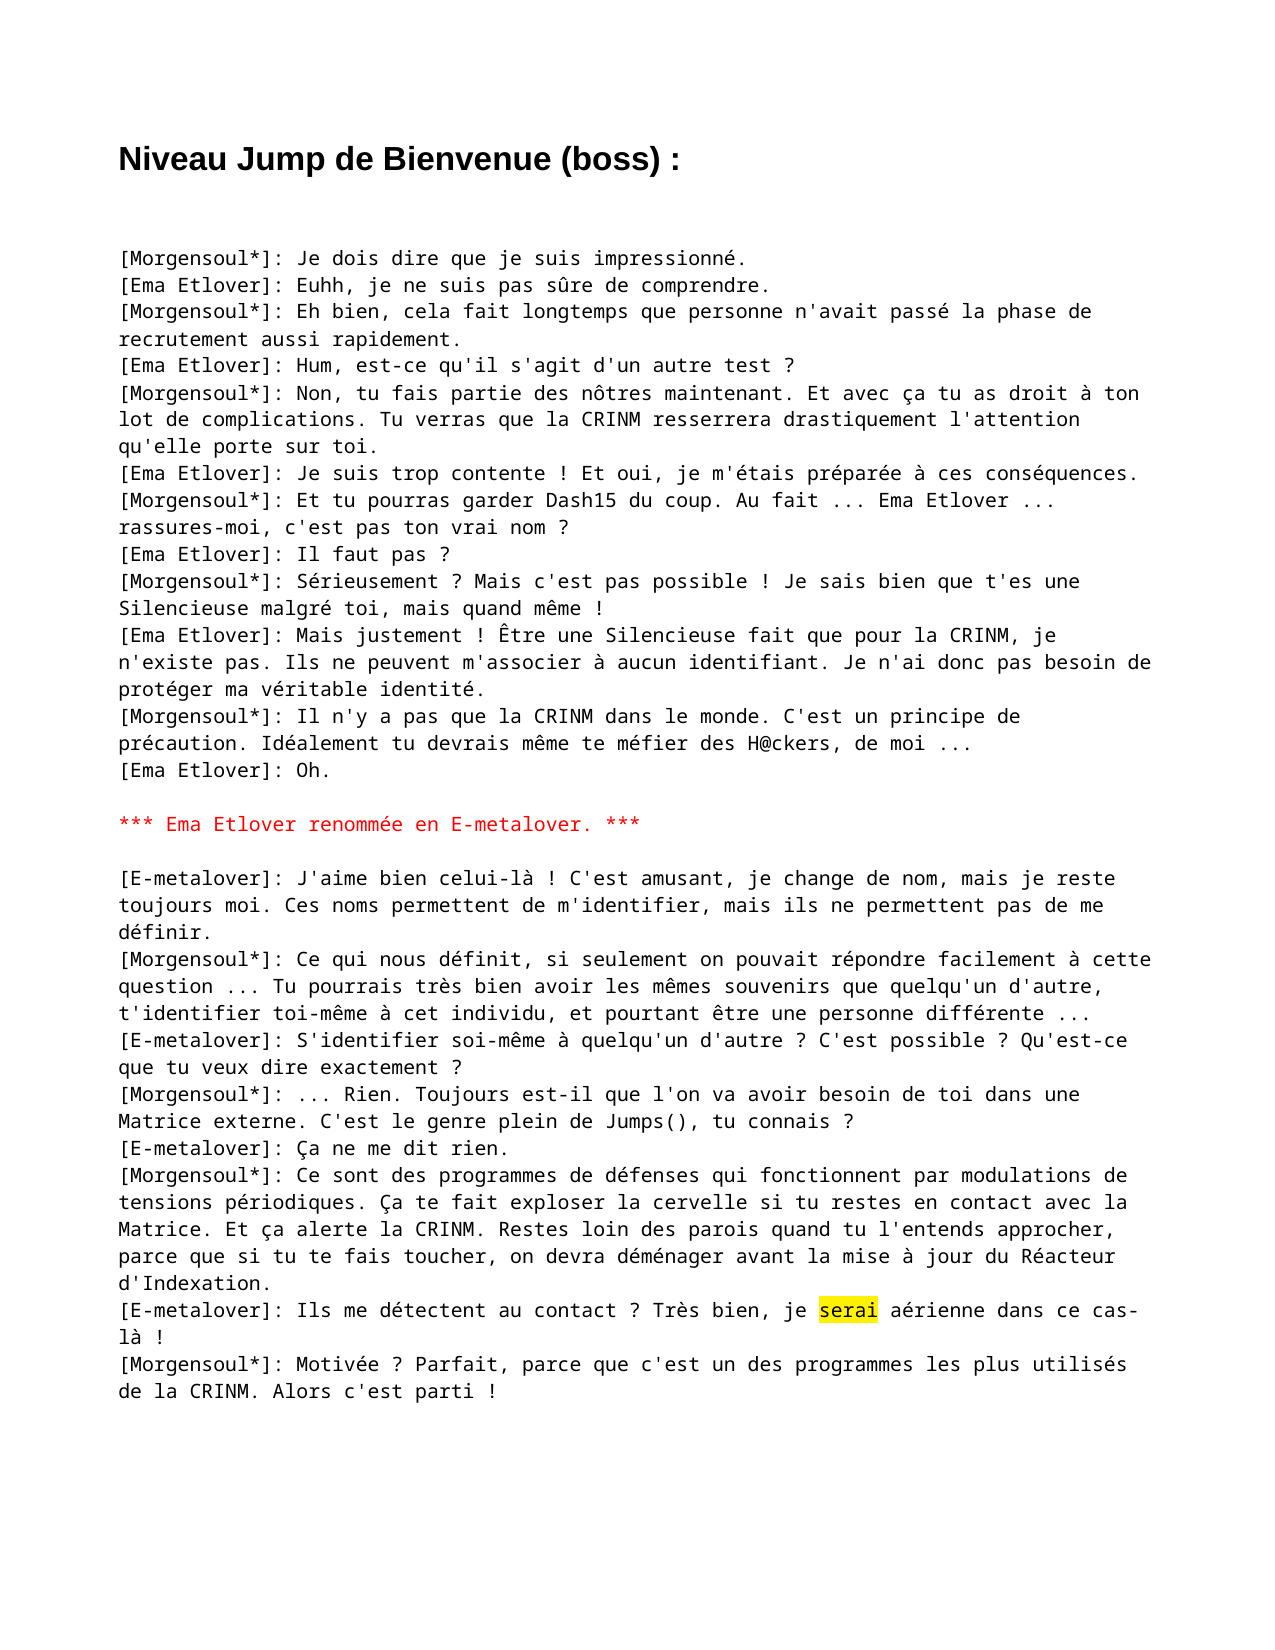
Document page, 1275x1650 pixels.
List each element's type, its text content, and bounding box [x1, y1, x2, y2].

text [Ema Etlover]: Oh. [118, 756, 1157, 783]
text [Morgensoul*]: Motivée ? Parfait, parce que c'est un des programmes les plus utilisés de la CRINM. Alors c'est parti ! [118, 1350, 1157, 1404]
text [Morgensoul*]: Il n'y a pas que la CRINM dans le monde. C'est un principe de précaution. Idéalement tu devrais même te méfier des H@ckers, de moi ... [118, 702, 1157, 756]
text [Ema Etlover]: Mais justement ! Être une Silencieuse fait que pour la CRINM, je n'existe pas. Ils ne peuvent m'associer à aucun identifiant. Je n'ai donc pas besoin de protéger ma véritable identité. [118, 622, 1157, 702]
text [Morgensoul*]: Ce sont des programmes de défenses qui fonctionnent par modulations de tensions périodiques. Ça te fait exploser la cervelle si tu restes en contact avec la Matrice. Et ça alerte la CRINM. Restes loin des parois quand tu l'entends approcher, parce que si tu te fais toucher, on devra déménager avant la mise à jour du Réacteur d'Indexation. [118, 1161, 1157, 1296]
text [Ema Etlover]: Euhh, je ne suis pas sûre de comprendre. [118, 271, 1157, 298]
text [E-metalover]: Ils me détectent au contact ? Très bien, je serai aérienne dans ce cas-là ! [118, 1296, 1157, 1350]
text [Morgensoul*]: Eh bien, cela fait longtemps que personne n'avait passé la phase de recrutement aussi rapidement. [118, 298, 1157, 352]
text *** Ema Etlover renommée en E-metalover. *** [118, 810, 1157, 837]
text [Ema Etlover]: Je suis trop contente ! Et oui, je m'étais préparée à ces conséquences. [118, 460, 1157, 487]
text [Morgensoul*]: ... Rien. Toujours est-il que l'on va avoir besoin de toi dans une Matrice externe. C'est le genre plein de Jumps(), tu connais ? [118, 1080, 1157, 1134]
text [E-metalover]: S'identifier soi-même à quelqu'un d'autre ? C'est possible ? Qu'est-ce que tu veux dire exactement ? [118, 1026, 1157, 1080]
subtitle Niveau Jump de Bienvenue (boss) : [118, 139, 1157, 177]
text [Ema Etlover]: Hum, est-ce qu'il s'agit d'un autre test ? [118, 352, 1157, 379]
text [Ema Etlover]: Il faut pas ? [118, 541, 1157, 568]
text [Morgensoul*]: Ce qui nous définit, si seulement on pouvait répondre facilement à cette question ... Tu pourrais très bien avoir les mêmes souvenirs que quelqu'un d'autre, t'identifier toi-même à cet individu, et pourtant être une personne différente ... [118, 945, 1157, 1026]
text [Morgensoul*]: Et tu pourras garder Dash15 du coup. Au fait ... Ema Etlover ... rassures-moi, c'est pas ton vrai nom ? [118, 487, 1157, 541]
text [Morgensoul*]: Non, tu fais partie des nôtres maintenant. Et avec ça tu as droit à ton lot de complications. Tu verras que la CRINM resserrera drastiquement l'attention qu'elle porte sur toi. [118, 379, 1157, 460]
text [E-metalover]: J'aime bien celui-là ! C'est amusant, je change de nom, mais je reste toujours moi. Ces noms permettent de m'identifier, mais ils ne permettent pas de me définir. [118, 864, 1157, 945]
text [E-metalover]: Ça ne me dit rien. [118, 1134, 1157, 1161]
text [Morgensoul*]: Sérieusement ? Mais c'est pas possible ! Je sais bien que t'es une Silencieuse malgré toi, mais quand même ! [118, 568, 1157, 622]
text [Morgensoul*]: Je dois dire que je suis impressionné. [118, 244, 1157, 271]
